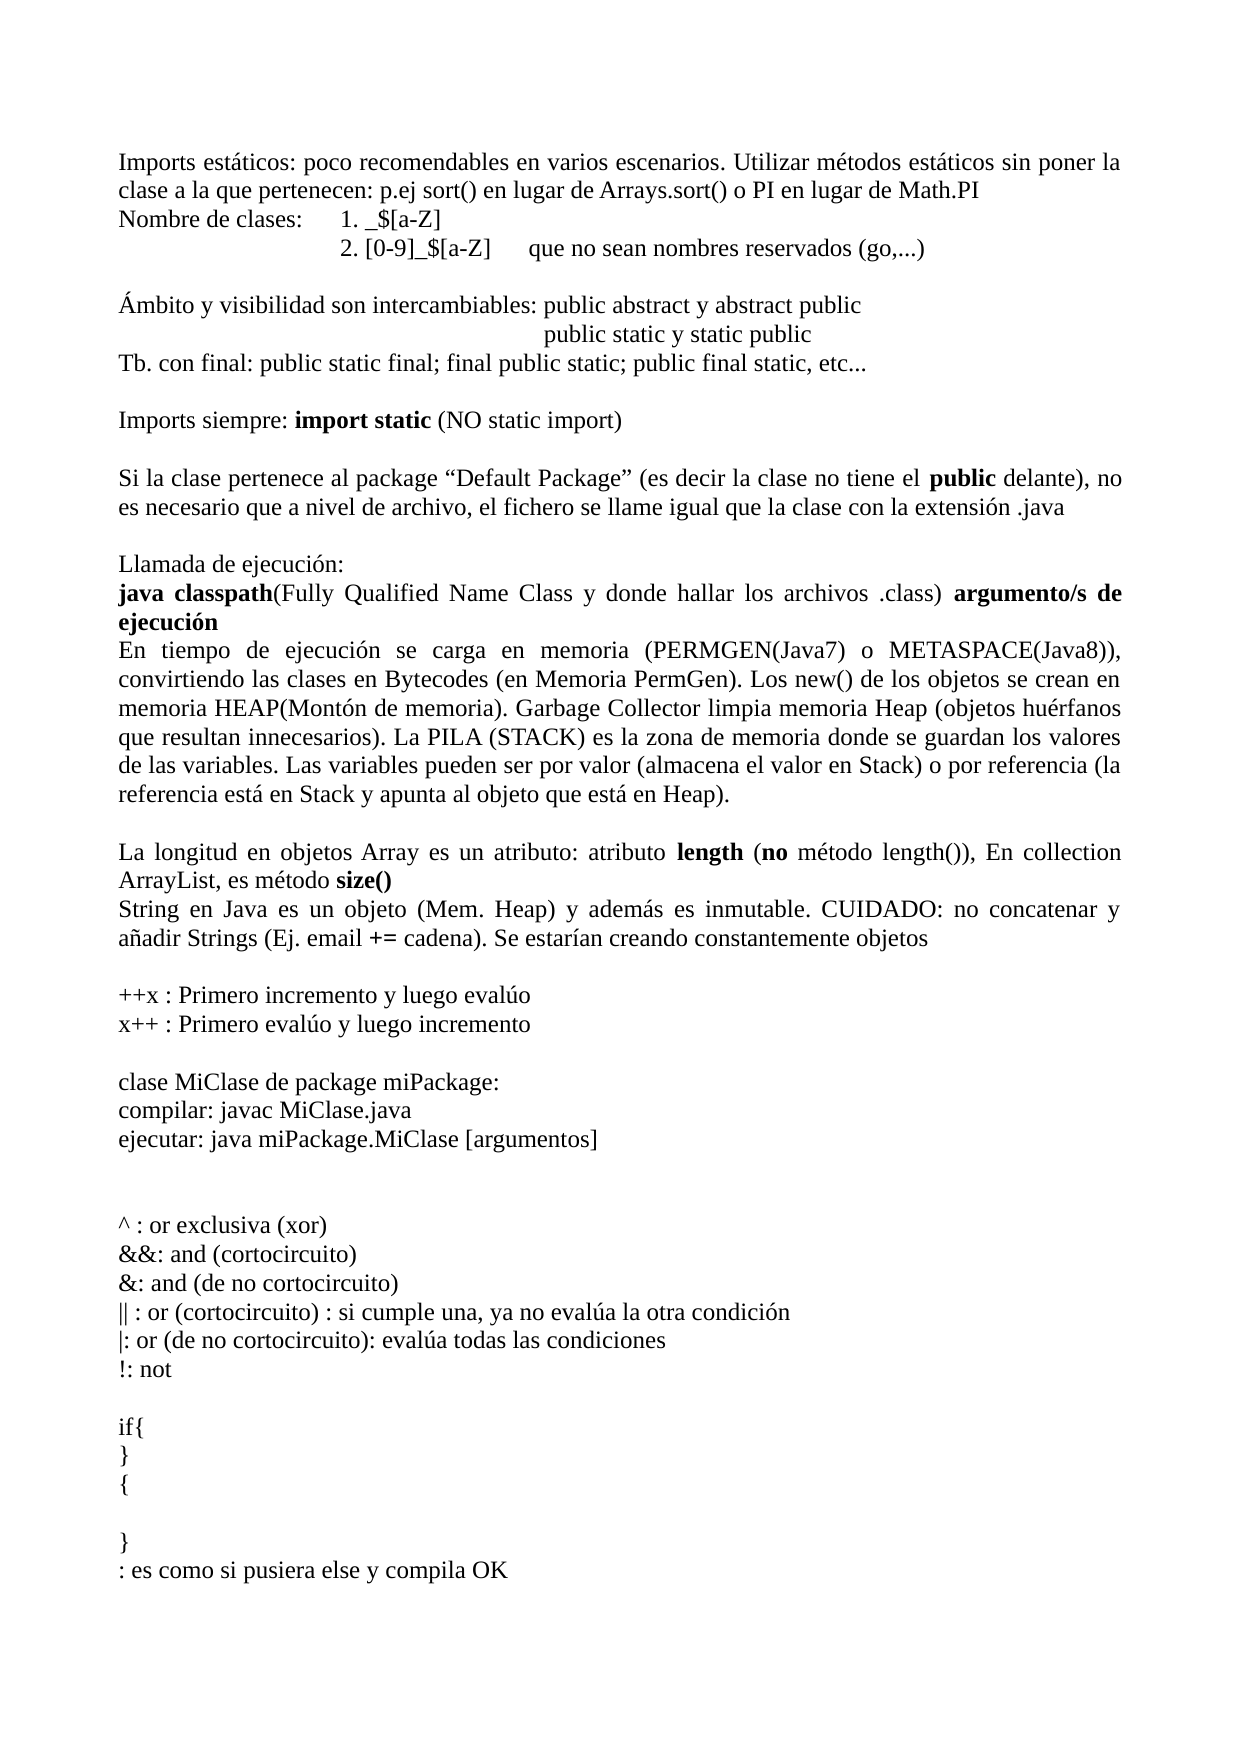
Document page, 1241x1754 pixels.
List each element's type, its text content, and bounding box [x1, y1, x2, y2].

text Nombre de clases: 1. _$[a-Z] [118, 204, 1122, 233]
text Si la clase pertenece al package “Default Package” (es decir la clase no tiene el public delante), no es necesario que a nivel de archivo, el fichero se llame igual que la clase con la extensión .java [118, 463, 1122, 521]
text Imports estáticos: poco recomendables en varios escenarios. Utilizar métodos estáticos sin poner la clase a la que pertenecen: p.ej sort() en lugar de Arrays.sort() o PI en lugar de Math.PI [118, 147, 1122, 204]
text clase MiClase de package miPackage: [118, 1067, 1122, 1096]
text En tiempo de ejecución se carga en memoria (PERMGEN(Java7) o METASPACE(Java8)), convirtiendo las clases en Bytecodes (en Memoria PermGen). Los new() de los objetos se crean en memoria HEAP(Montón de memoria). Garbage Collector limpia memoria Heap (objetos huérfanos que resultan innecesarios). La PILA (STACK) es la zona de memoria donde se guardan los valores de las variables. Las variables pueden ser por valor (almacena el valor en Stack) o por referencia (la referencia está en Stack y apunta al objeto que está en Heap). [118, 636, 1122, 808]
text Llamada de ejecución: [118, 549, 1122, 578]
text ejecutar: java miPackage.MiClase [argumentos] [118, 1124, 1122, 1153]
text &: and (de no cortocircuito) [118, 1268, 1122, 1297]
text ++x : Primero incremento y luego evalúo [118, 981, 1122, 1009]
text Imports siempre: import static (NO static import) [118, 406, 1122, 434]
text ^ : or exclusiva (xor) [118, 1211, 1122, 1239]
text !: not [118, 1354, 1122, 1383]
text La longitud en objetos Array es un atributo: atributo length (no método length()), En collection ArrayList, es método size() [118, 837, 1122, 894]
text 2. [0-9]_$[a-Z] que no sean nombres reservados (go,...) [118, 233, 1122, 262]
text Ámbito y visibilidad son intercambiables: public abstract y abstract public [118, 291, 1122, 319]
text if{ [118, 1412, 1122, 1441]
text Tb. con final: public static final; final public static; public final static, etc... [118, 348, 1122, 377]
text public static y static public [118, 319, 1122, 348]
text : es como si pusiera else y compila OK [118, 1556, 1122, 1584]
text java classpath(Fully Qualified Name Class y donde hallar los archivos .class) argumento/s de ejecución [118, 578, 1122, 636]
text { [118, 1469, 1122, 1498]
text x++ : Primero evalúo y luego incremento [118, 1009, 1122, 1038]
text compilar: javac MiClase.java [118, 1096, 1122, 1124]
text |: or (de no cortocircuito): evalúa todas las condiciones [118, 1326, 1122, 1354]
text || : or (cortocircuito) : si cumple una, ya no evalúa la otra condición [118, 1297, 1122, 1326]
text } [118, 1441, 1122, 1469]
text &&: and (cortocircuito) [118, 1239, 1122, 1268]
text String en Java es un objeto (Mem. Heap) y además es inmutable. CUIDADO: no concatenar y añadir Strings (Ej. email += cadena). Se estarían creando constantemente objetos [118, 894, 1122, 952]
text } [118, 1527, 1122, 1556]
